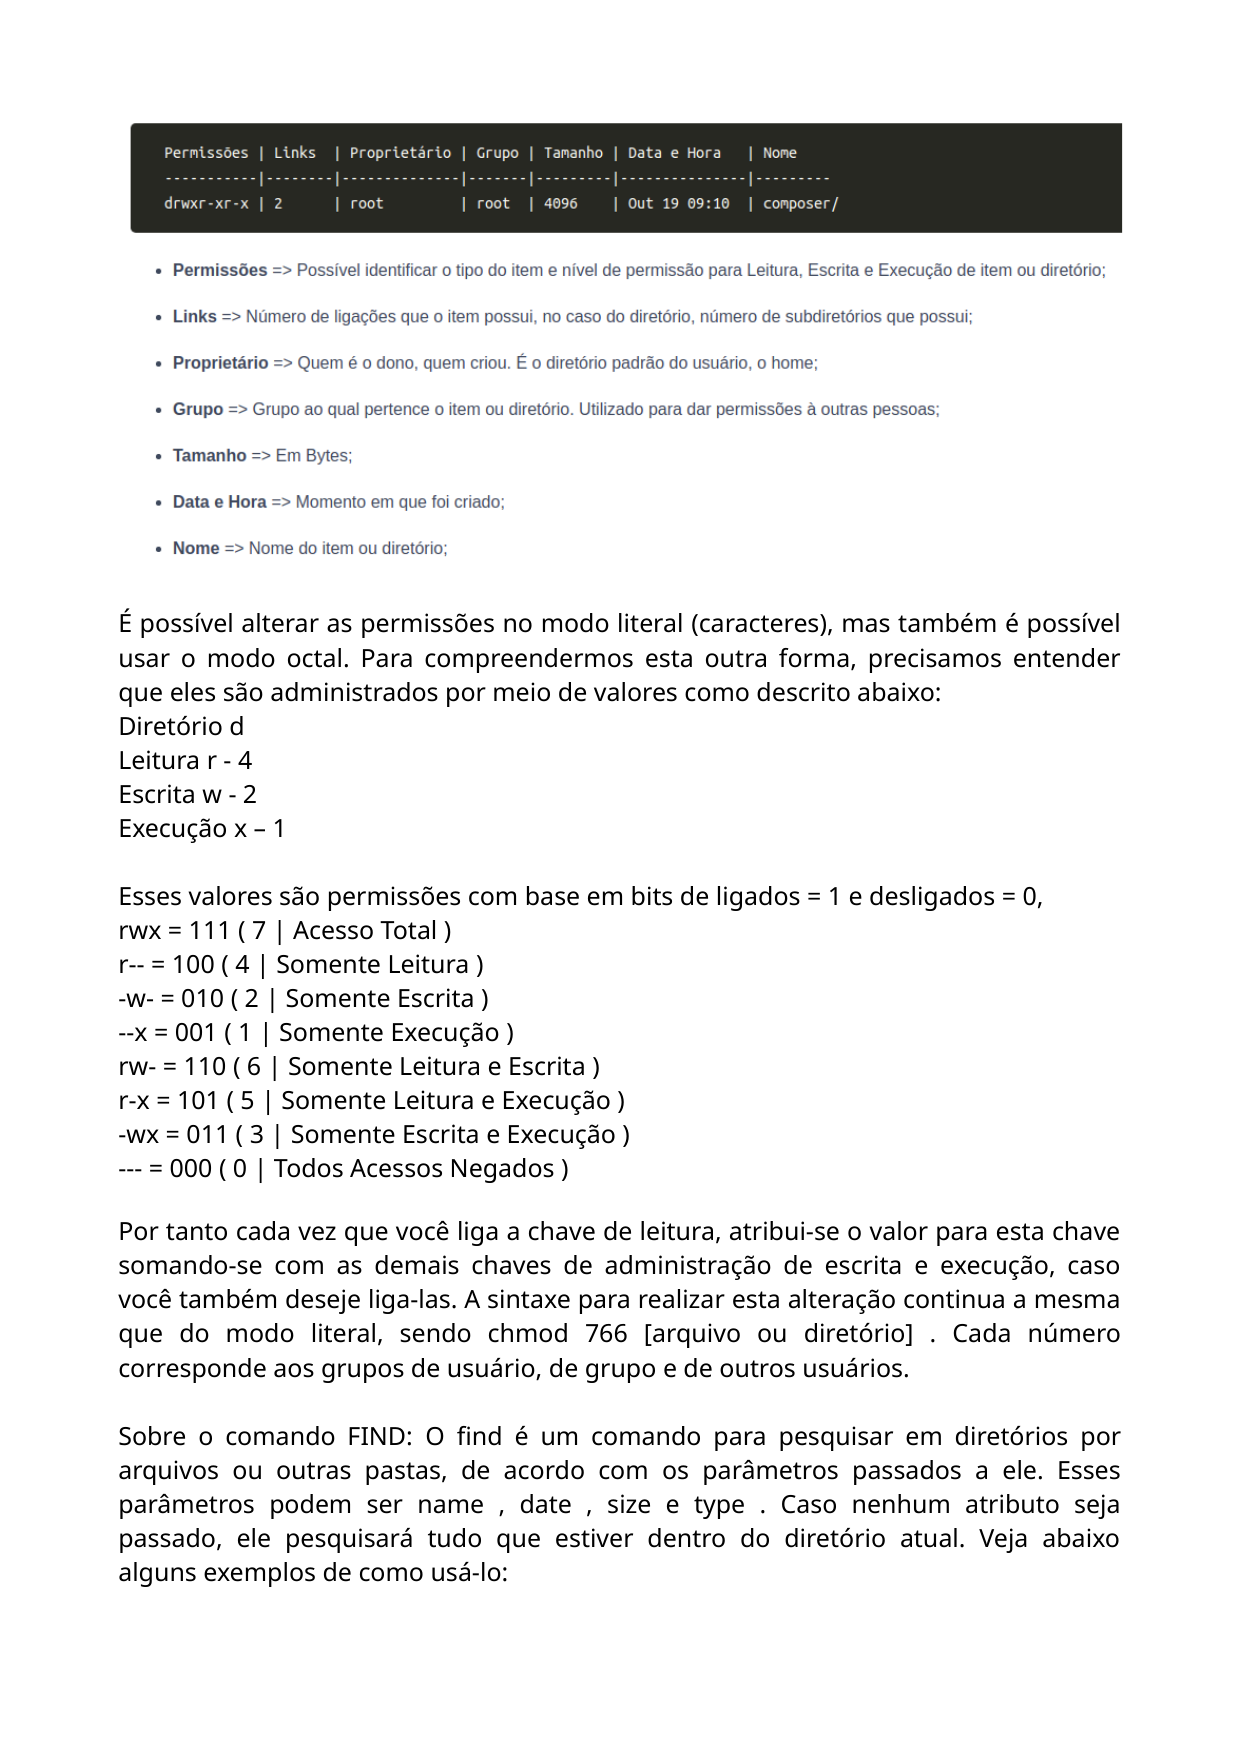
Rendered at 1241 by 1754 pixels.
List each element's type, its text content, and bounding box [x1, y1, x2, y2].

text Por tanto cada vez que você liga a chave de leitura, atribui-se o valor para esta chave somando-se com as demais chaves de administração de escrita e execução, caso você também deseje liga-las. A sintaxe para realizar esta alteração continua a mesma que do modo literal, sendo chmod 766 [arquivo ou diretório] . Cada número corresponde aos grupos de usuário, de grupo e de outros usuários. [118, 1214, 1122, 1384]
text rw- = 110 ( 6 | Somente Leitura e Escrita ) [118, 1049, 1122, 1083]
text Leitura r - 4 [118, 742, 1122, 776]
text Diretório d [118, 708, 1122, 742]
text Execução x – 1 [118, 811, 1122, 844]
text Sobre o comando FIND: O find é um comando para pesquisar em diretórios por arquivos ou outras pastas, de acordo com os parâmetros passados a ele. Esses parâmetros podem ser name , date , size e type . Caso nenhum atributo seja passado, ele pesquisará tudo que estiver dentro do diretório atual. Veja abaixo alguns exemplos de como usá-lo: [118, 1418, 1122, 1589]
picture [118, 118, 1123, 572]
text r-x = 101 ( 5 | Somente Leitura e Execução ) [118, 1083, 1122, 1117]
text --x = 001 ( 1 | Somente Execução ) [118, 1015, 1122, 1049]
text -w- = 010 ( 2 | Somente Escrita ) [118, 981, 1122, 1015]
text r-- = 100 ( 4 | Somente Leitura ) [118, 947, 1122, 981]
text --- = 000 ( 0 | Todos Acessos Negados ) [118, 1151, 1122, 1185]
text É possível alterar as permissões no modo literal (caracteres), mas também é possível usar o modo octal. Para compreendermos esta outra forma, precisamos entender que eles são administrados por meio de valores como descrito abaixo: [118, 606, 1122, 708]
text rwx = 111 ( 7 | Acesso Total ) [118, 913, 1122, 947]
text Escrita w - 2 [118, 776, 1122, 811]
text -wx = 011 ( 3 | Somente Escrita e Execução ) [118, 1117, 1122, 1151]
text Esses valores são permissões com base em bits de ligados = 1 e desligados = 0, [118, 879, 1122, 913]
